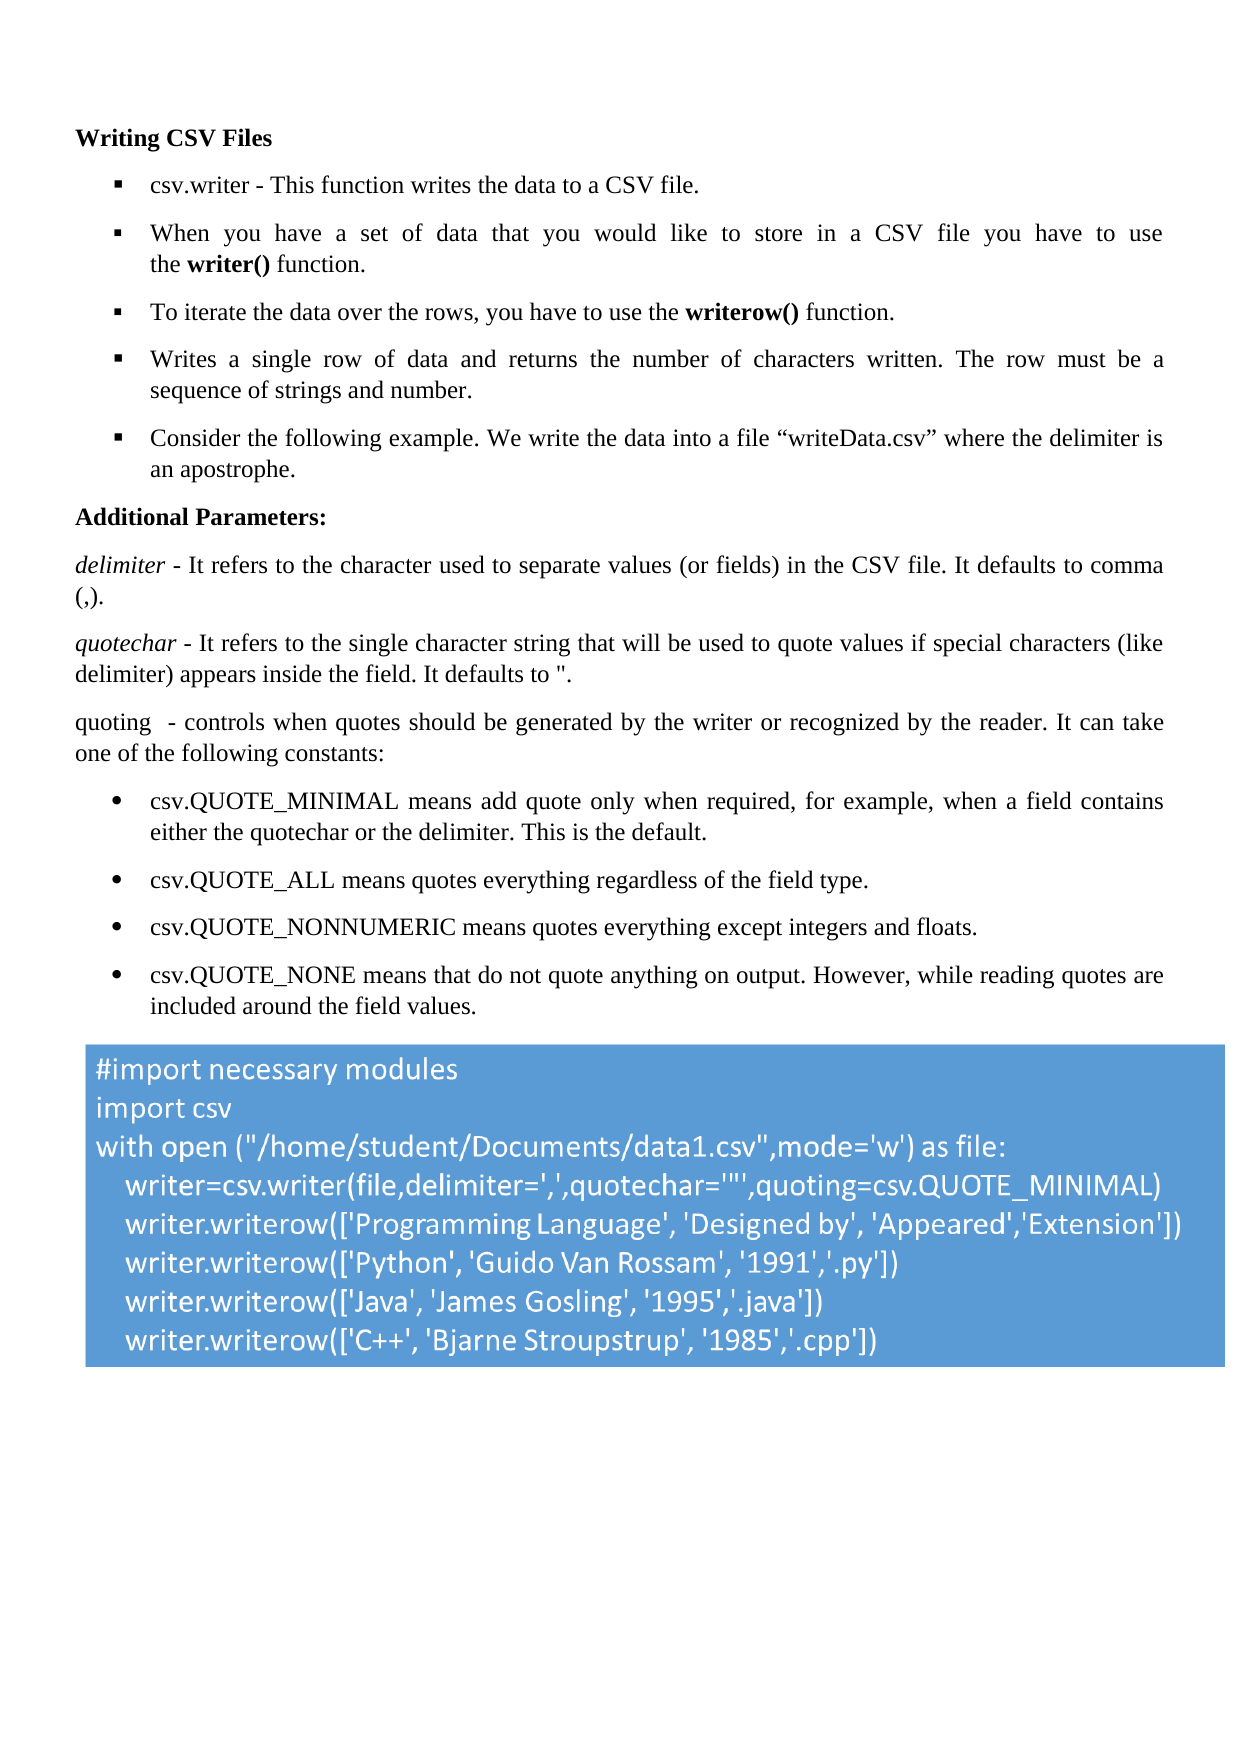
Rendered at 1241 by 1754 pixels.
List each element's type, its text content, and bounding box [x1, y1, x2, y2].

list csv.QUOTE_ALL means quotes everything regardless of the field type. [112, 865, 1165, 893]
list Writes a single row of data and returns the number of characters written. The row must be a sequence of strings and number. [112, 344, 1165, 404]
text Additional Parameters: [75, 502, 1165, 531]
list csv.QUOTE_MINIMAL means add quote only when required, for example, when a field contains either the quotechar or the delimiter. This is the default. [112, 786, 1165, 846]
list csv.QUOTE_NONNUMERIC means quotes everything except integers and floats. [112, 912, 1165, 941]
list csv.QUOTE_NONE means that do not quote anything on output. However, while reading quotes are included around the field values. [112, 960, 1165, 1020]
list When you have a set of data that you would like to store in a CSV file you have to use the writer() function. [112, 218, 1165, 278]
list Consider the following example. We write the data into a file “writeData.csv” where the delimiter is an apostrophe. [112, 423, 1165, 483]
text quoting - controls when quotes should be generated by the writer or recognized by the reader. It can take one of the following constants: [75, 707, 1165, 767]
picture [75, 1038, 1227, 1378]
text delimiter - It refers to the character used to separate values (or fields) in the CSV file. It defaults to comma (,). [75, 550, 1165, 609]
list To iterate the data over the rows, you have to use the writerow() function. [112, 297, 1165, 326]
list csv.writer - This function writes the data to a CSV file. [112, 170, 1165, 199]
text quotechar - It refers to the single character string that will be used to quote values if special characters (like delimiter) appears inside the field. It defaults to ". [75, 628, 1165, 688]
text Writing CSV Files [75, 123, 1165, 151]
